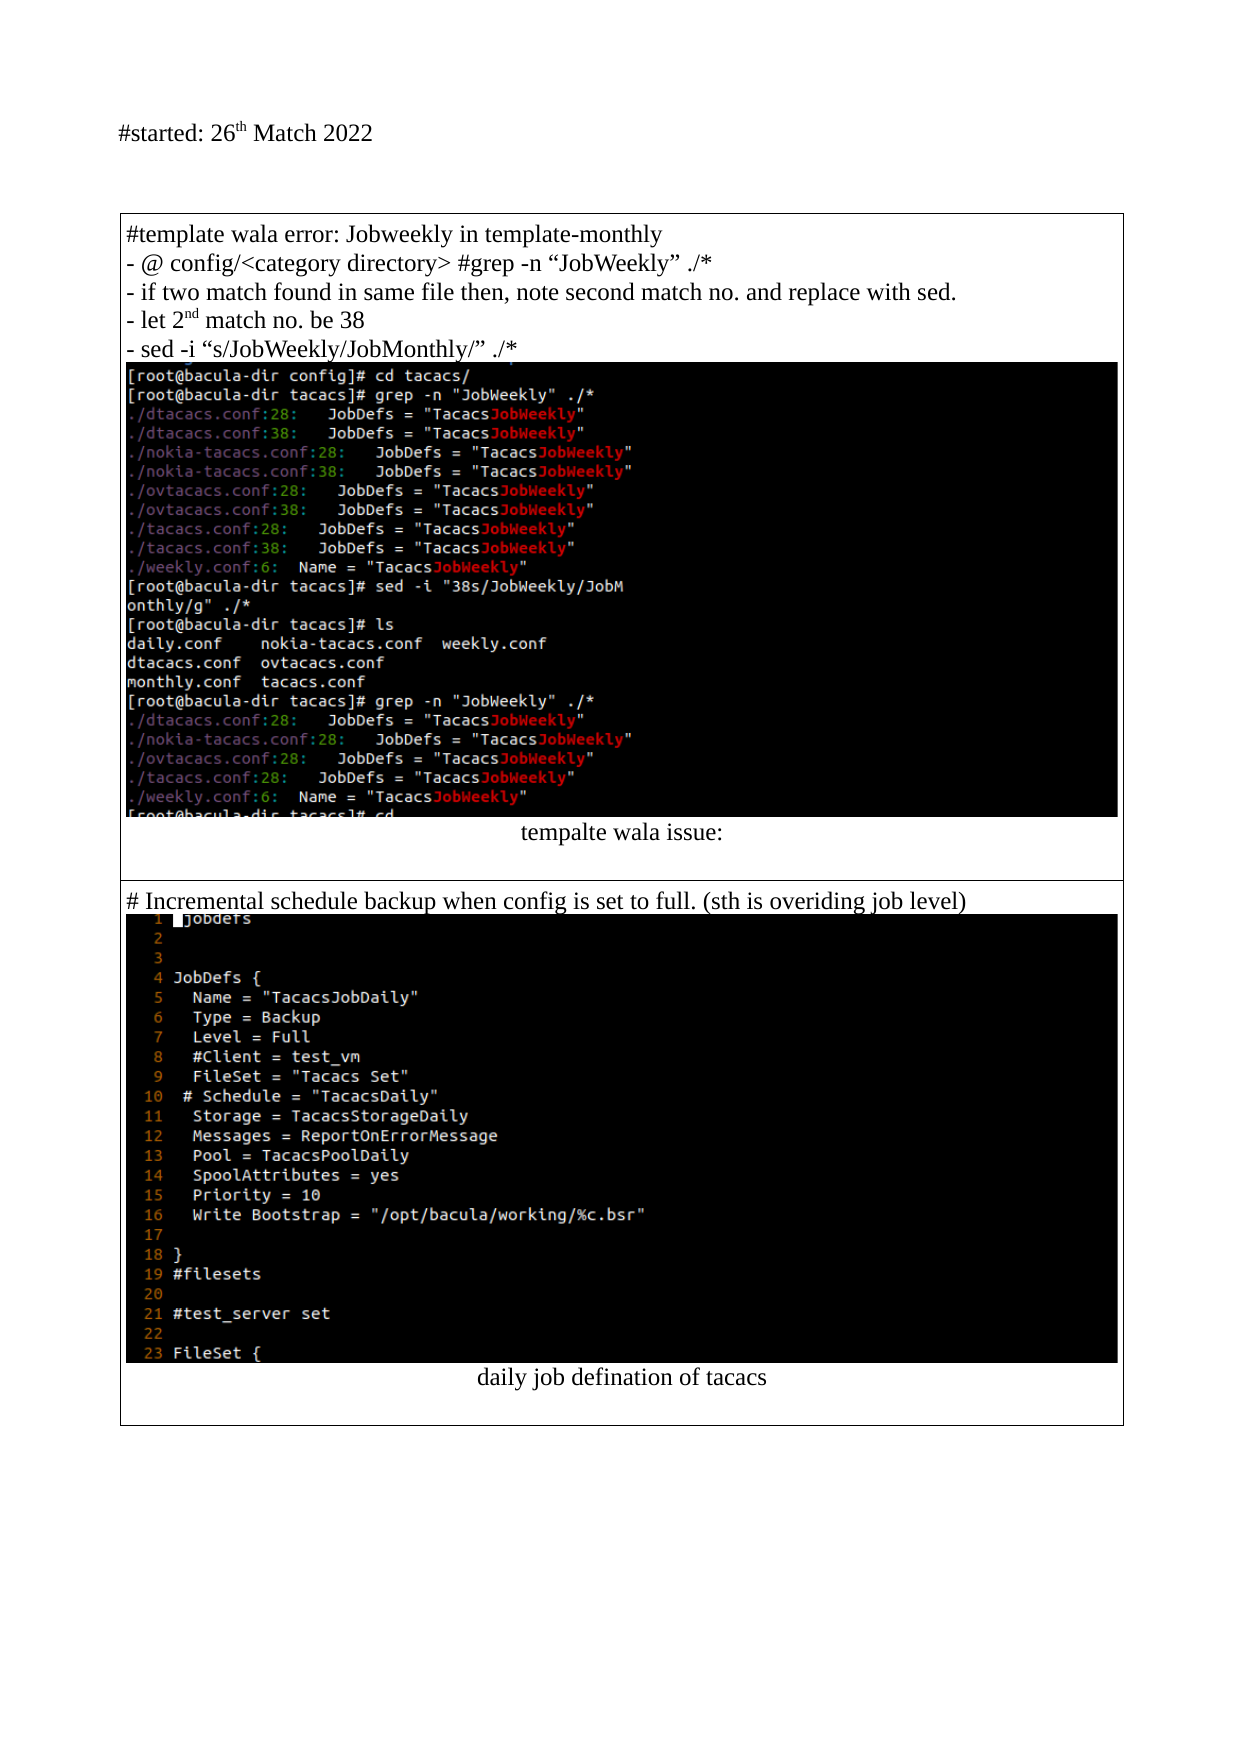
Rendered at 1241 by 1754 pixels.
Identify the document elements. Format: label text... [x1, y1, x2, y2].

picture [126, 914, 1118, 1363]
text #started: 26th Match 2022 [118, 118, 1122, 147]
table_header #template wala error: Jobweekly in template-monthly - @ config/<category directory> #grep -n “JobWeekly” ./* - if two match found in same file then, note second match no. and replace with sed. - let 2nd match no. be 38 - sed -i “s/JobWeekly/JobMonthly/” ./* tempalte wala issue: [121, 214, 1123, 880]
picture [126, 362, 1118, 817]
table_cell # Incremental schedule backup when config is set to full. (sth is overiding job level) daily job defination of tacacs [121, 881, 1123, 1425]
